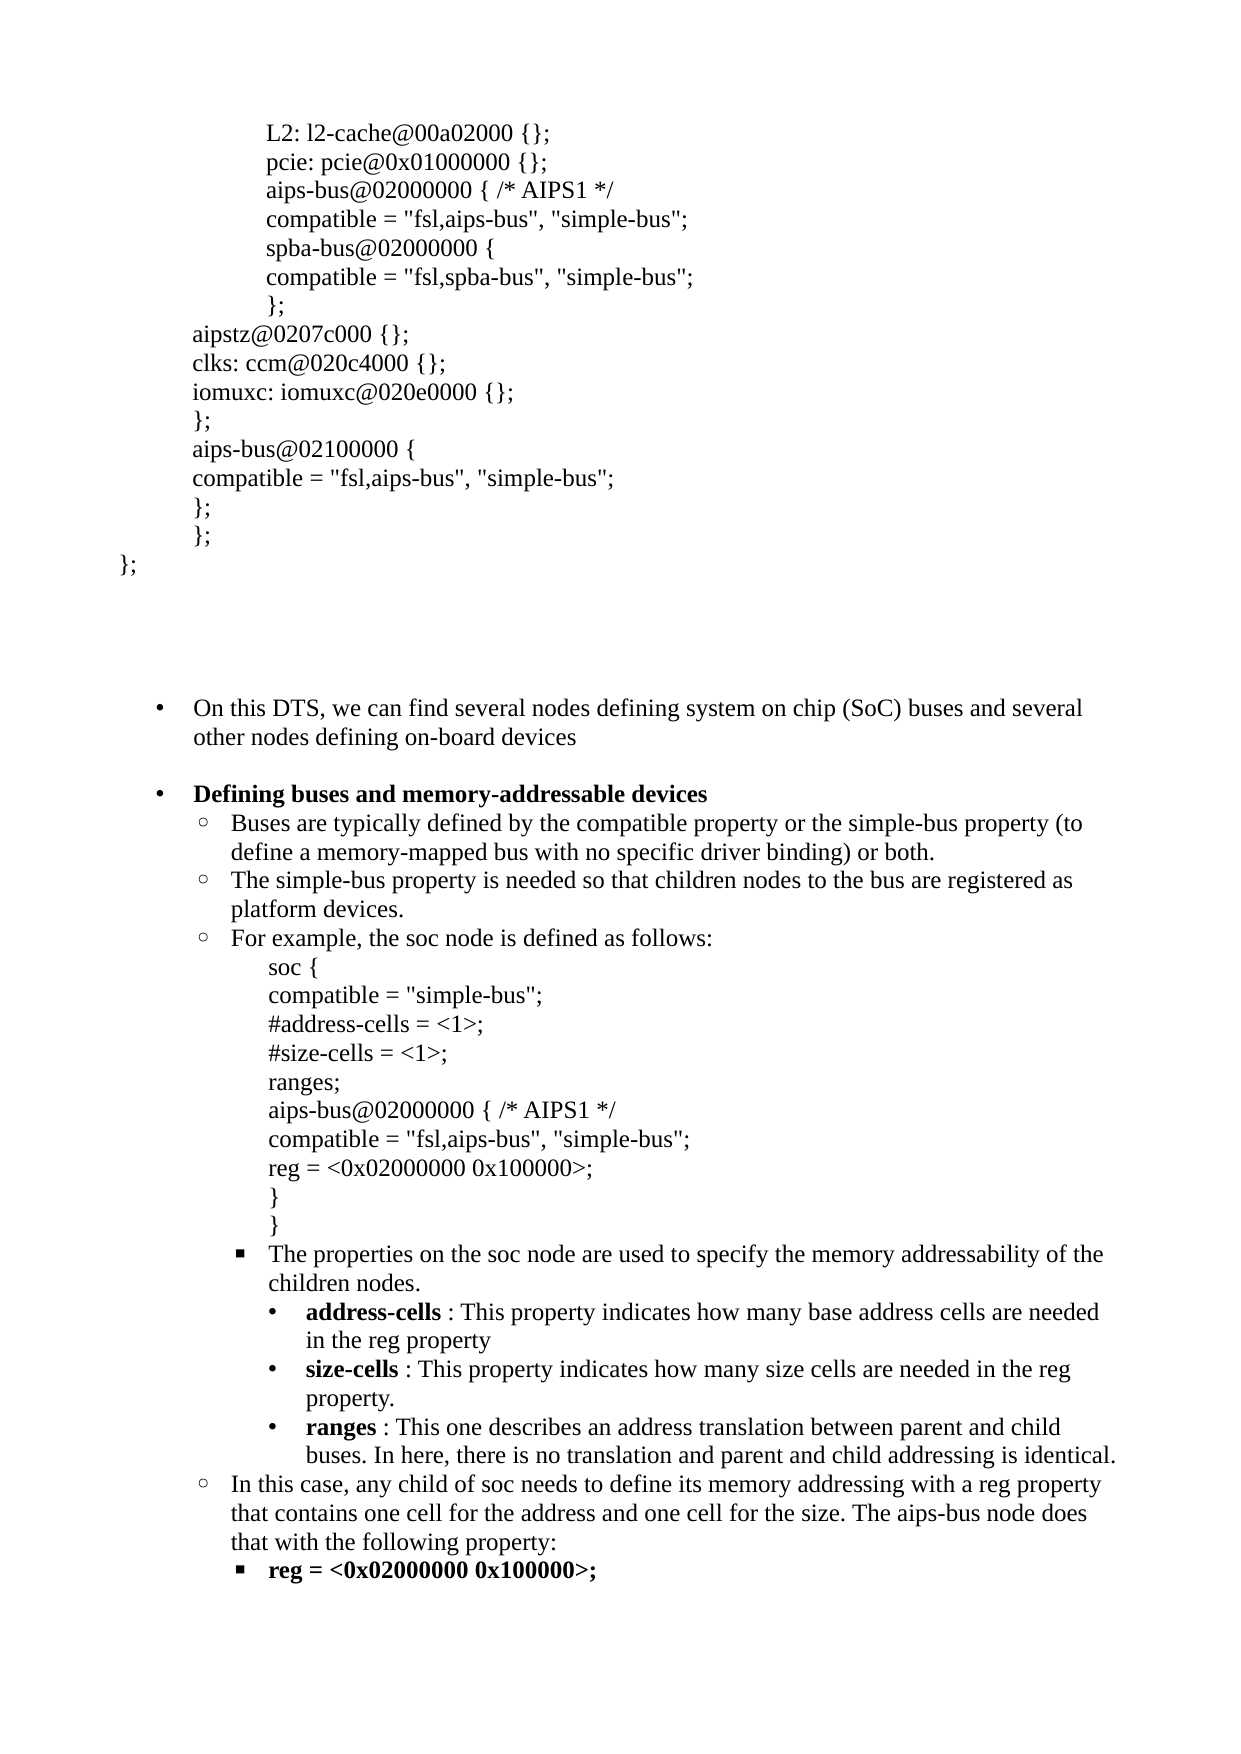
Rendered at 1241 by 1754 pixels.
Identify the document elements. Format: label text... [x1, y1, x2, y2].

text pcie: pcie@0x01000000 {}; [118, 147, 1122, 176]
list reg = <0x02000000 0x100000>; [231, 1153, 1122, 1182]
list The simple-bus property is needed so that children nodes to the bus are registered as platform devices. [193, 866, 1122, 923]
list In this case, any child of soc needs to define its memory addressing with a reg property that contains one cell for the address and one cell for the size. The aips-bus node does that with the following property: [193, 1469, 1122, 1556]
text compatible = "fsl,aips-bus", "simple-bus"; [118, 463, 1122, 492]
list compatible = "simple-bus"; [231, 981, 1122, 1009]
text }; [118, 406, 1122, 434]
list Buses are typically defined by the compatible property or the simple-bus property (to define a memory-mapped bus with no specific driver binding) or both. [193, 808, 1122, 866]
text compatible = "fsl,spba-bus", "simple-bus"; [118, 262, 1122, 291]
list address-cells : This property indicates how many base address cells are needed in the reg property [268, 1297, 1122, 1354]
list compatible = "fsl,aips-bus", "simple-bus"; [231, 1124, 1122, 1153]
text aips-bus@02000000 { /* AIPS1 */ [118, 176, 1122, 204]
text }; [118, 549, 1122, 578]
list ranges : This one describes an address translation between parent and child buses. In here, there is no translation and parent and child addressing is identical. [268, 1412, 1122, 1469]
list } [231, 1182, 1122, 1211]
list } [231, 1211, 1122, 1239]
list ranges; [231, 1067, 1122, 1096]
text compatible = "fsl,aips-bus", "simple-bus"; [118, 204, 1122, 233]
text }; [118, 521, 1122, 549]
text }; [118, 291, 1122, 319]
text iomuxc: iomuxc@020e0000 {}; [118, 377, 1122, 406]
text L2: l2-cache@00a02000 {}; [118, 118, 1122, 147]
text clks: ccm@020c4000 {}; [118, 348, 1122, 377]
text aipstz@0207c000 {}; [118, 319, 1122, 348]
list size-cells : This property indicates how many size cells are needed in the reg property. [268, 1354, 1122, 1412]
list The properties on the soc node are used to specify the memory addressability of the children nodes. [231, 1239, 1122, 1297]
list #size-cells = <1>; [231, 1038, 1122, 1067]
text aips-bus@02100000 { [118, 434, 1122, 463]
list aips-bus@02000000 { /* AIPS1 */ [231, 1096, 1122, 1124]
list #address-cells = <1>; [231, 1009, 1122, 1038]
list Defining buses and memory-addressable devices [156, 779, 1122, 808]
list For example, the soc node is defined as follows: [193, 923, 1122, 952]
list reg = <0x02000000 0x100000>; [231, 1556, 1122, 1584]
text }; [118, 492, 1122, 521]
list On this DTS, we can find several nodes defining system on chip (SoC) buses and several other nodes defining on-board devices [156, 693, 1122, 751]
text spba-bus@02000000 { [118, 233, 1122, 262]
list soc { [231, 952, 1122, 981]
